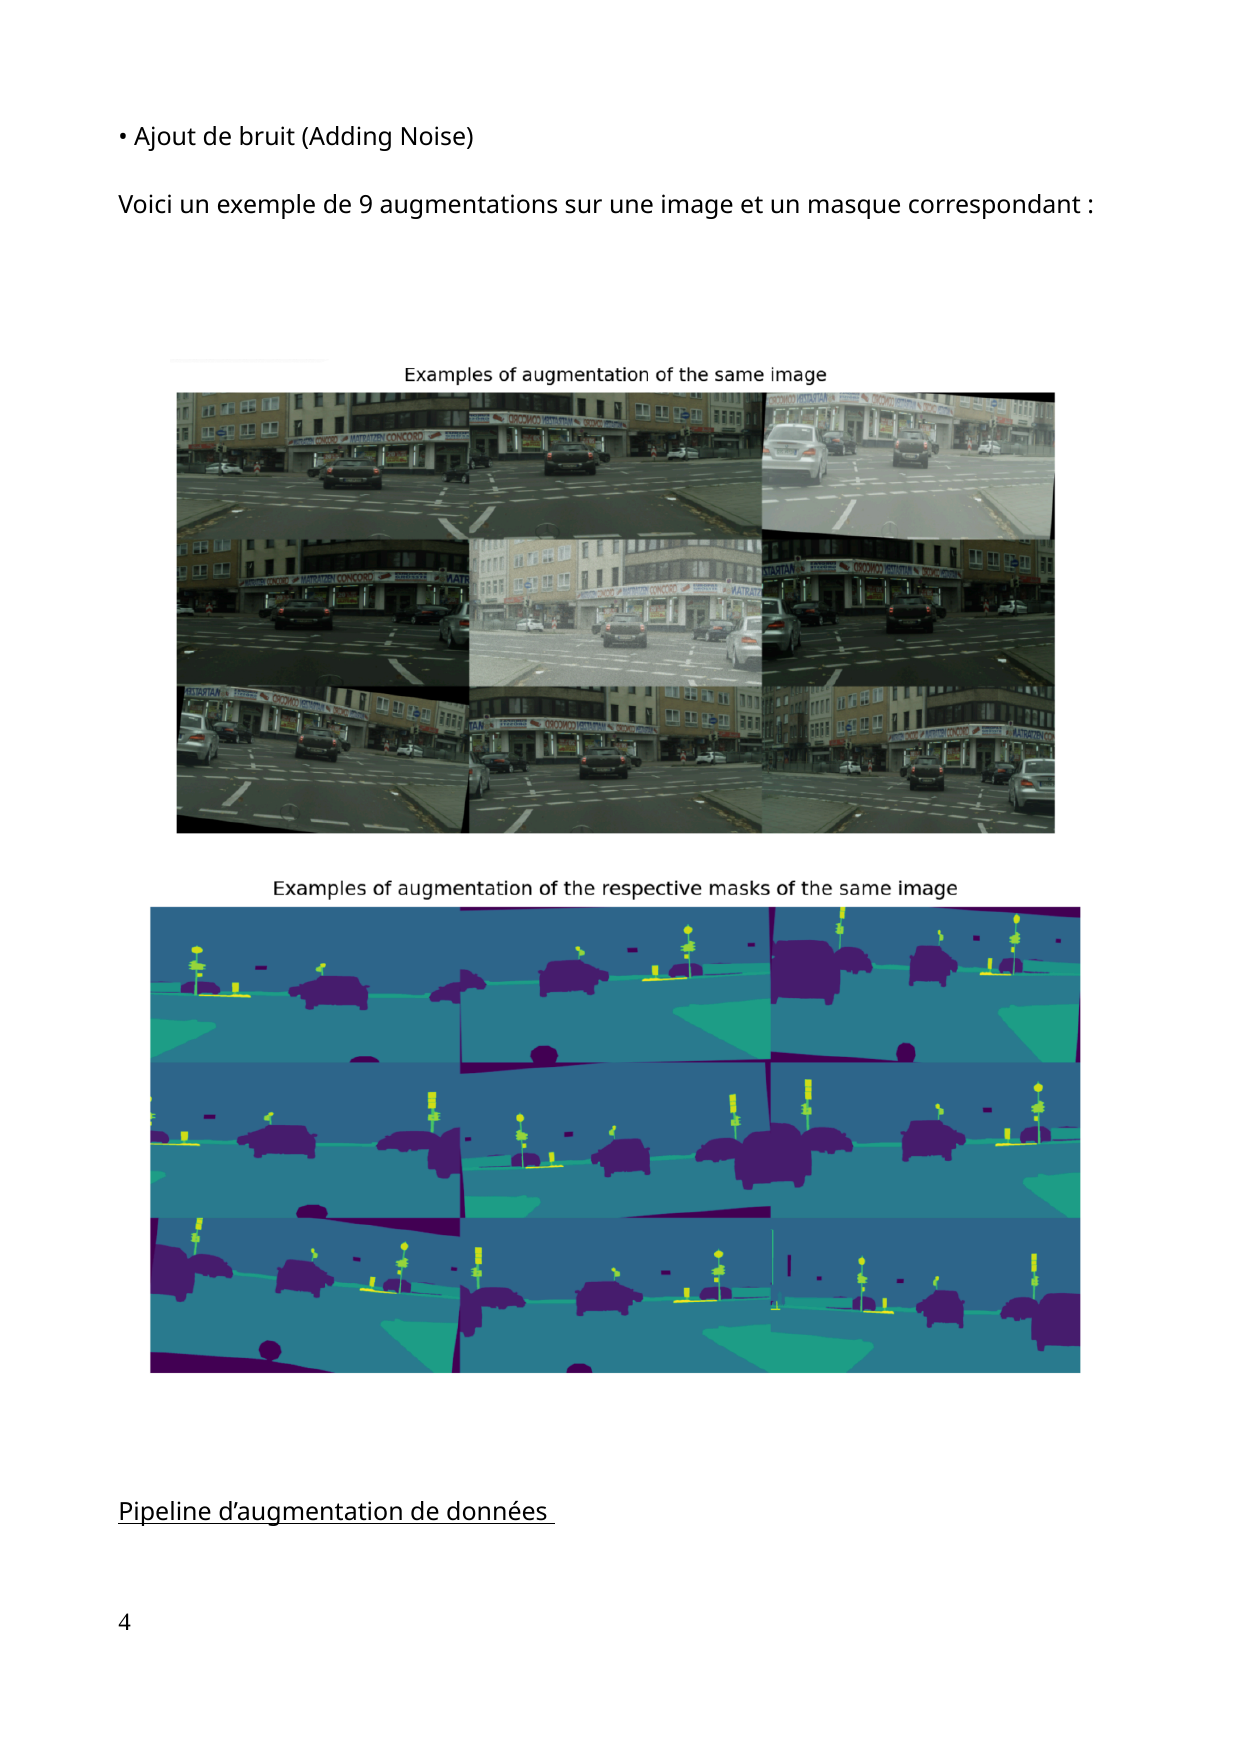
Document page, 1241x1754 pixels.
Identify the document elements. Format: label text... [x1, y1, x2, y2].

text Pipeline d’augmentation de données [118, 1494, 1122, 1528]
text • Ajout de bruit (Adding Noise) [118, 118, 1122, 152]
text Voici un exemple de 9 augmentations sur une image et un masque correspondant : [118, 186, 1122, 220]
picture [134, 877, 1107, 1392]
picture [118, 356, 1123, 844]
